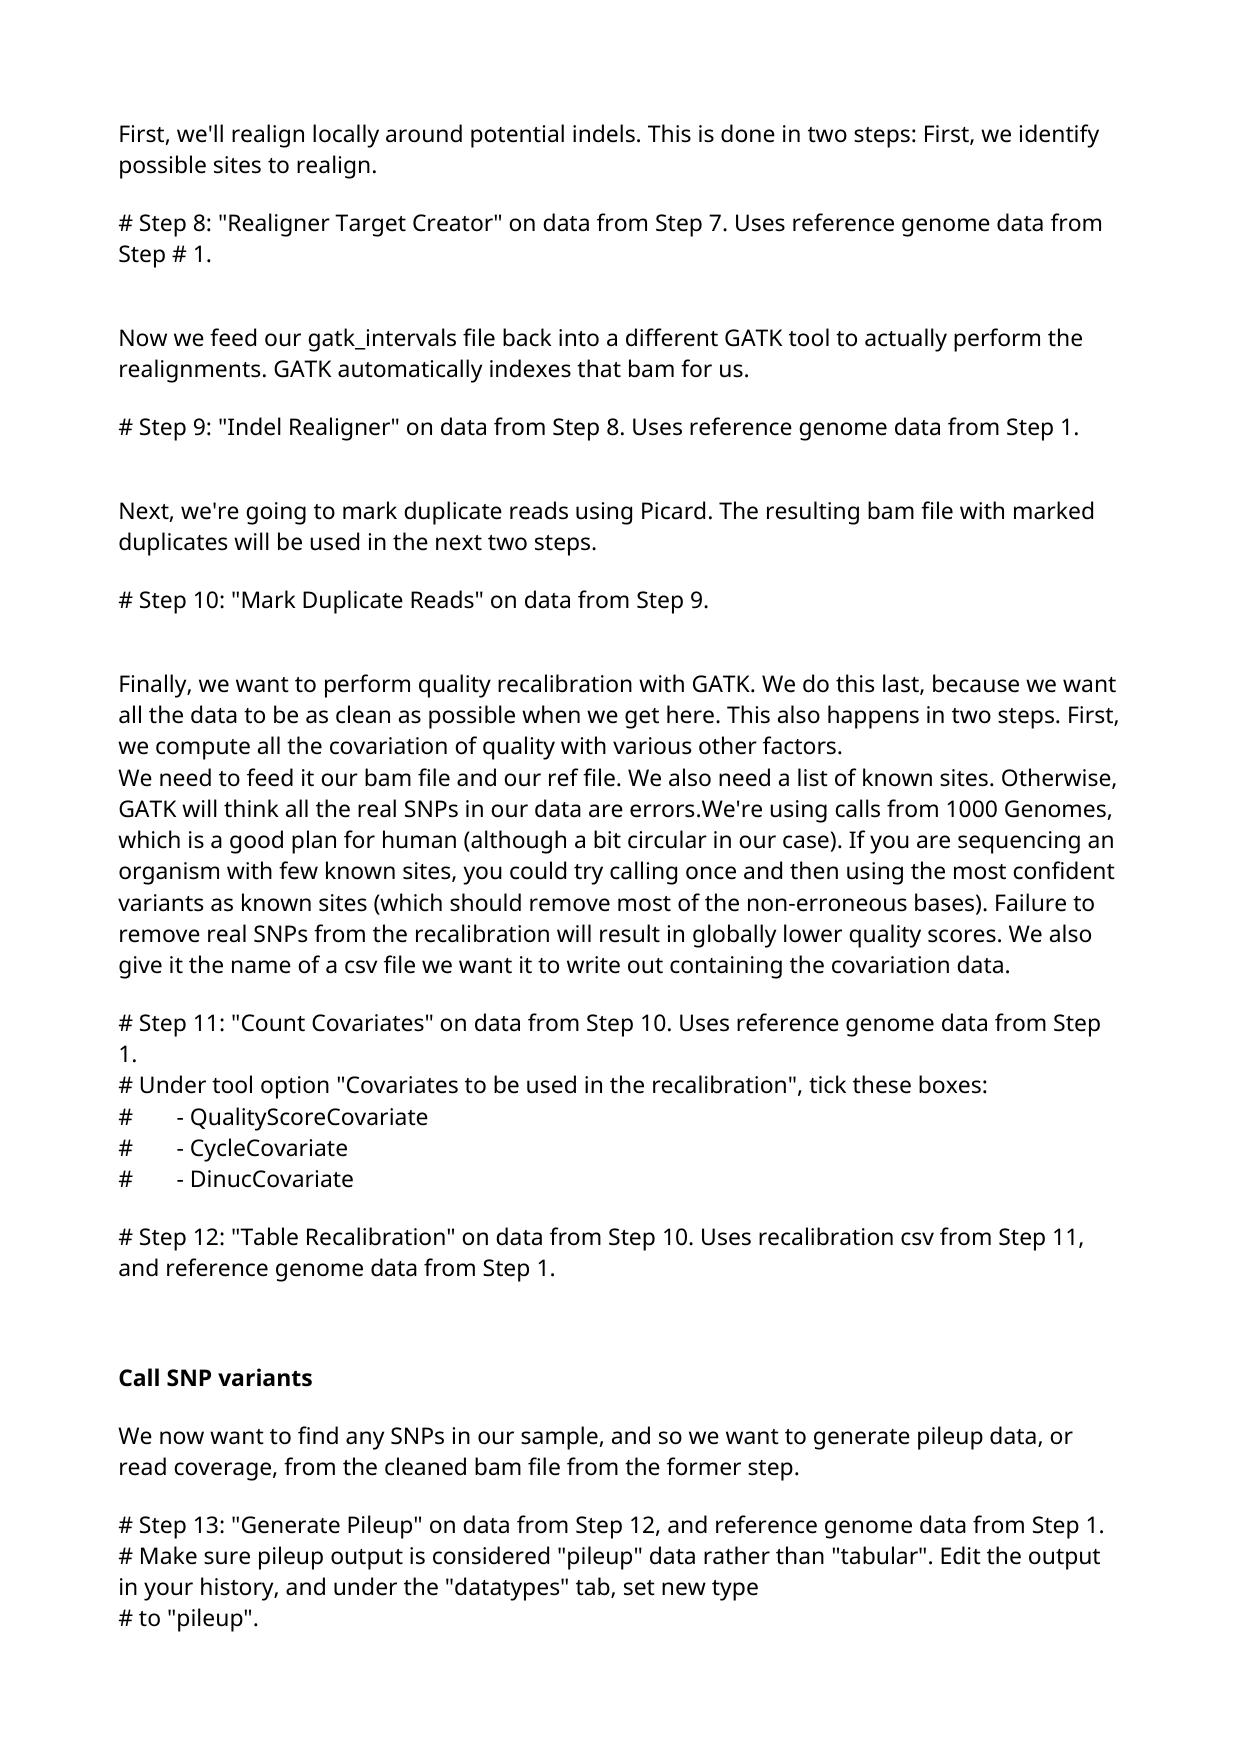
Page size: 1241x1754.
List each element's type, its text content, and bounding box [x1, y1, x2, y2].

text # Step 9: "Indel Realigner" on data from Step 8. Uses reference genome data from Step 1. [118, 411, 1122, 442]
text # - CycleCovariate [118, 1132, 1122, 1163]
text # Under tool option "Covariates to be used in the recalibration", tick these boxes: [118, 1069, 1122, 1100]
text # Step 12: "Table Recalibration" on data from Step 10. Uses recalibration csv from Step 11, and reference genome data from Step 1. [118, 1221, 1122, 1283]
text # - DinucCovariate [118, 1163, 1122, 1194]
text We now want to find any SNPs in our sample, and so we want to generate pileup data, or read coverage, from the cleaned bam file from the former step. [118, 1420, 1122, 1482]
text # Step 11: "Count Covariates" on data from Step 10. Uses reference genome data from Step 1. [118, 1007, 1122, 1069]
text Finally, we want to perform quality recalibration with GATK. We do this last, because we want all the data to be as clean as possible when we get here. This also happens in two steps. First, we compute all the covariation of quality with various other factors. [118, 668, 1122, 762]
text We need to feed it our bam file and our ref file. We also need a list of known sites. Otherwise, GATK will think all the real SNPs in our data are errors.We're using calls from 1000 Genomes, which is a good plan for human (although a bit circular in our case). If you are sequencing an organism with few known sites, you could try calling once and then using the most confident variants as known sites (which should remove most of the non-erroneous bases). Failure to remove real SNPs from the recalibration will result in globally lower quality scores. We also give it the name of a csv file we want it to write out containing the covariation data. [118, 762, 1122, 980]
text # Make sure pileup output is considered "pileup" data rather than "tabular". Edit the output in your history, and under the "datatypes" tab, set new type [118, 1540, 1122, 1602]
text # to "pileup". [118, 1602, 1122, 1633]
text First, we'll realign locally around potential indels. This is done in two steps: First, we identify possible sites to realign. [118, 118, 1122, 181]
text # Step 10: "Mark Duplicate Reads" on data from Step 9. [118, 584, 1122, 615]
text Call SNP variants [118, 1362, 1122, 1393]
text Now we feed our gatk_intervals file back into a different GATK tool to actually perform the realignments. GATK automatically indexes that bam for us. [118, 322, 1122, 385]
text # Step 8: "Realigner Target Creator" on data from Step 7. Uses reference genome data from Step # 1. [118, 207, 1122, 269]
text Next, we're going to mark duplicate reads using Picard. The resulting bam file with marked duplicates will be used in the next two steps. [118, 495, 1122, 557]
text # - QualityScoreCovariate [118, 1100, 1122, 1132]
text # Step 13: "Generate Pileup" on data from Step 12, and reference genome data from Step 1. [118, 1508, 1122, 1540]
